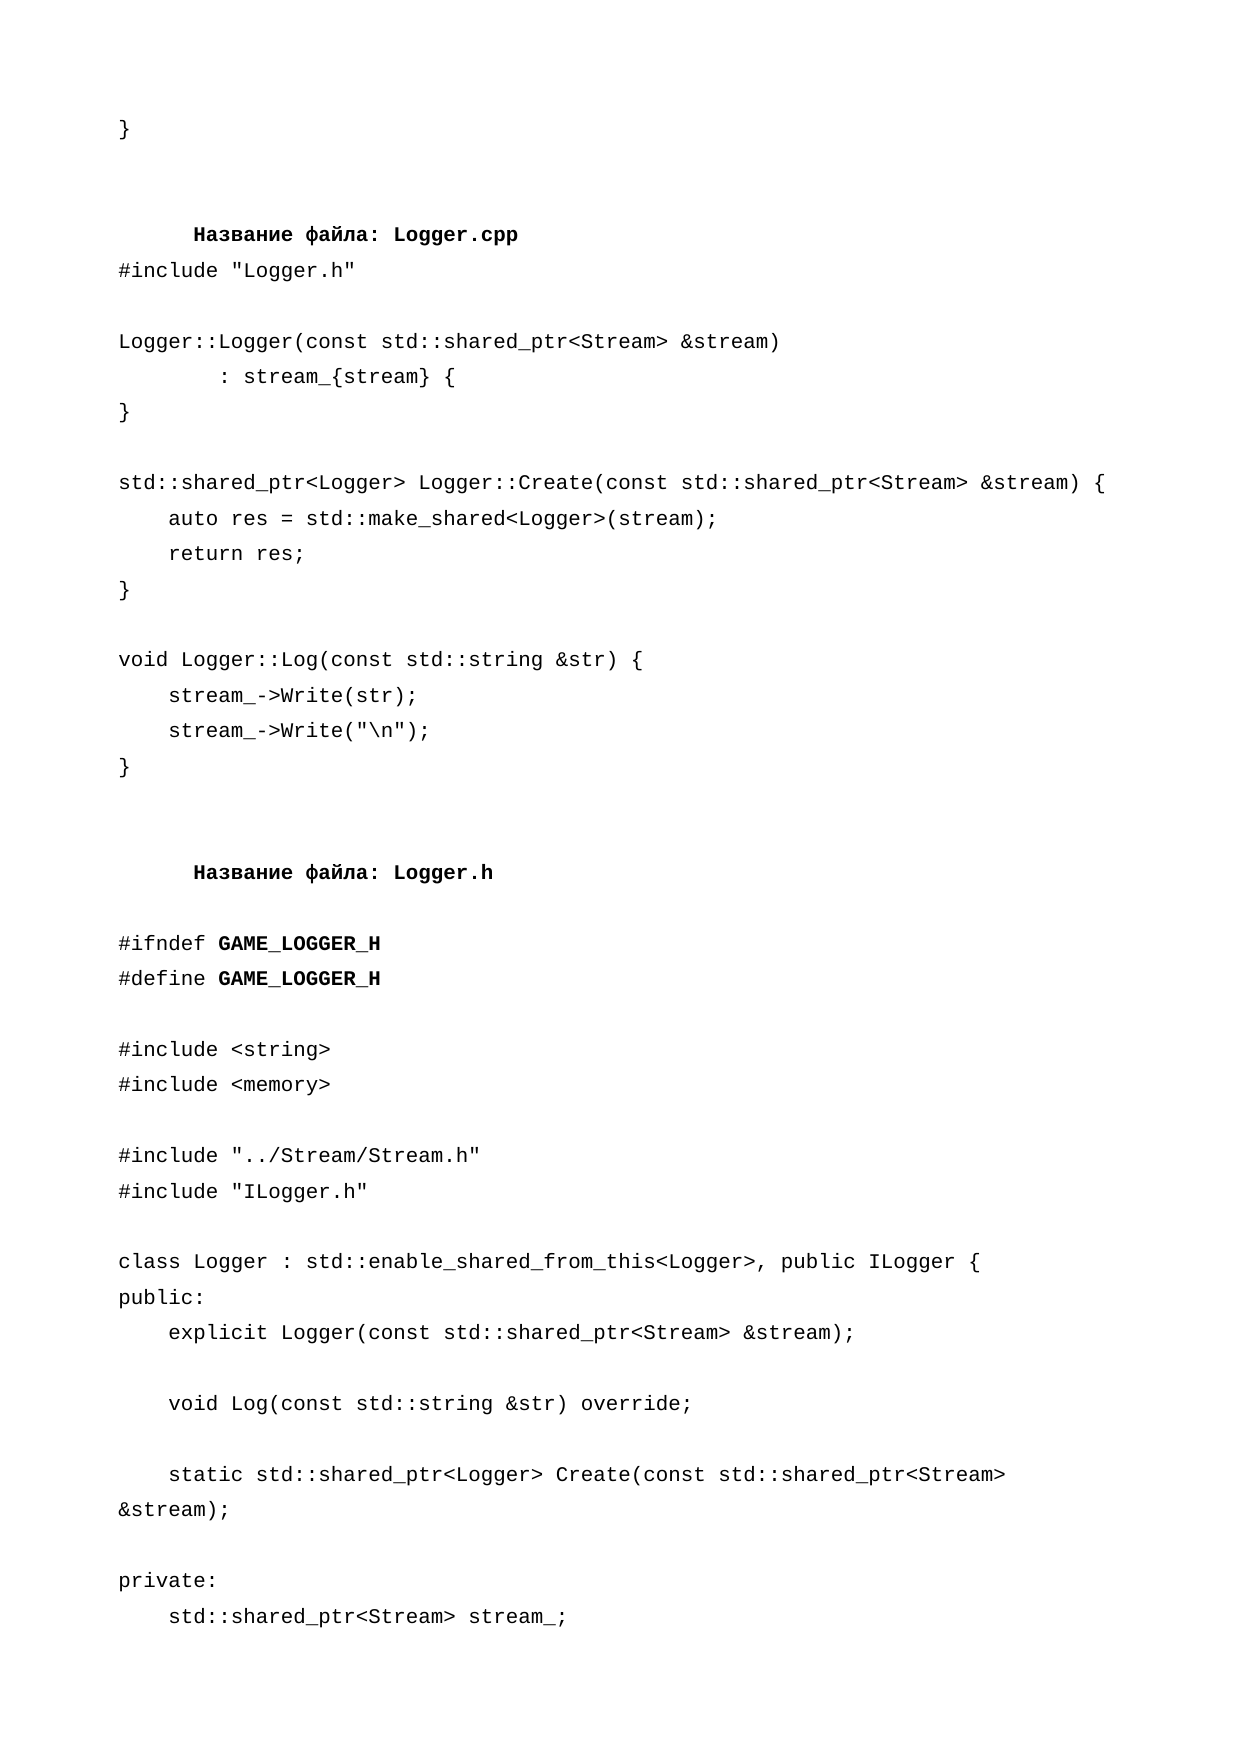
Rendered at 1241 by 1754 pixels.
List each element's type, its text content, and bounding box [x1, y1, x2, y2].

text } [118, 118, 1122, 177]
text Название файла: Logger.cpp [118, 224, 1122, 248]
text #include "Logger.h" Logger::Logger(const std::shared_ptr<Stream> &stream) : stream_{stream} { } std::shared_ptr<Logger> Logger::Create(const std::shared_ptr<Stream> &stream) { auto res = std::make_shared<Logger>(stream); return res; } void Logger::Log(const std::string &str) { stream_->Write(str); stream_->Write("\n"); } [118, 260, 1122, 850]
text Название файла: Logger.h [118, 862, 1122, 886]
text #ifndef GAME_LOGGER_H #define GAME_LOGGER_H #include <string> #include <memory> #include "../Stream/Stream.h" #include "ILogger.h" class Logger : std::enable_shared_from_this<Logger>, public ILogger { public: explicit Logger(const std::shared_ptr<Stream> &stream); void Log(const std::string &str) override; static std::shared_ptr<Logger> Create(const std::shared_ptr<Stream> &stream); private: std::shared_ptr<Stream> stream_; [118, 933, 1122, 1629]
